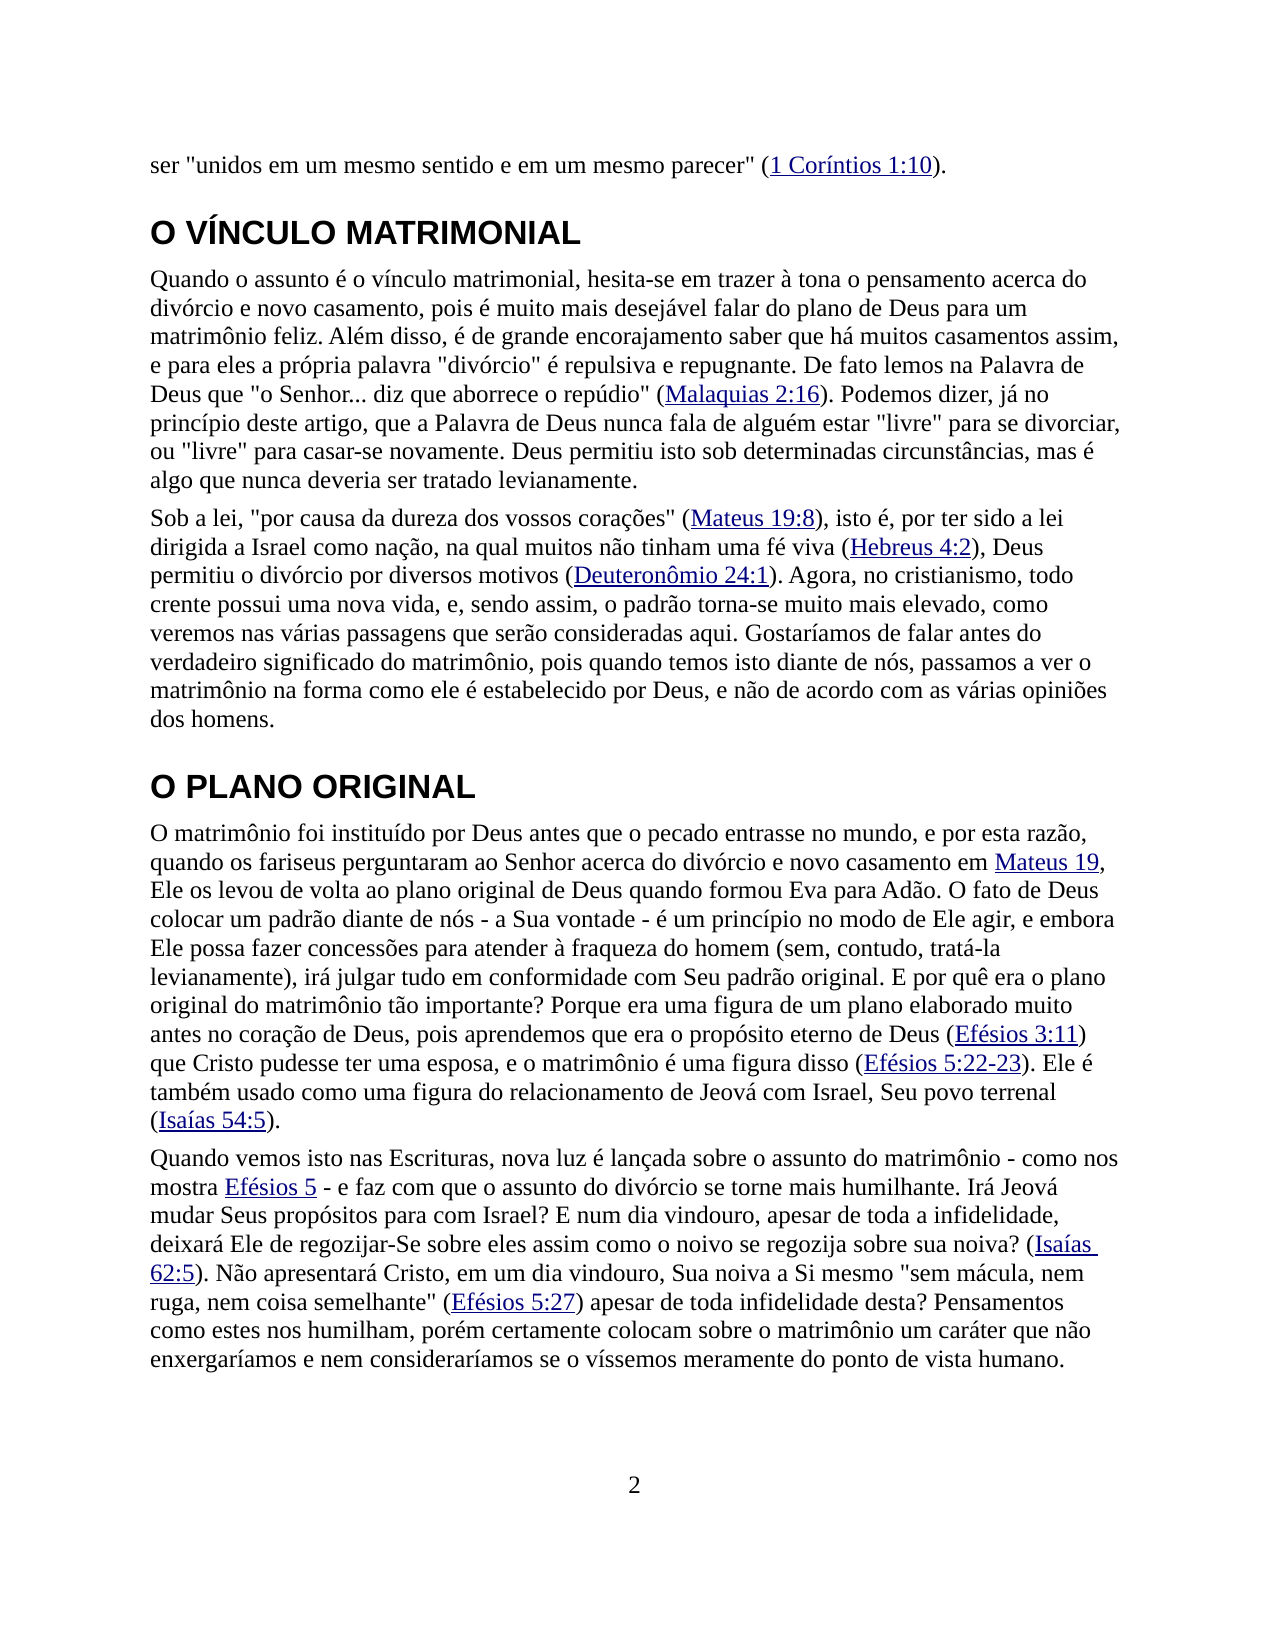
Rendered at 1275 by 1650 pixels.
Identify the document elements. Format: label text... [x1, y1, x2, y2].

text ser "unidos em um mesmo sentido e em um mesmo parecer" (1 Coríntios 1:10). [150, 150, 1125, 179]
text Sob a lei, "por causa da dureza dos vossos corações" (Mateus 19:8), isto é, por ter sido a lei dirigida a Israel como nação, na qual muitos não tinham uma fé viva (Hebreus 4:2), Deus permitiu o divórcio por diversos motivos (Deuteronômio 24:1). Agora, no cristianismo, todo crente possui uma nova vida, e, sendo assim, o padrão torna-se muito mais elevado, como veremos nas várias passagens que serão consideradas aqui. Gostaríamos de falar antes do verdadeiro significado do matrimônio, pois quando temos isto diante de nós, passamos a ver o matrimônio na forma como ele é estabelecido por Deus, e não de acordo com as várias opiniões dos homens. [150, 503, 1125, 733]
subtitle O PLANO ORIGINAL [150, 767, 1125, 805]
subtitle O VÍNCULO MATRIMONIAL [150, 213, 1125, 251]
text Quando o assunto é o vínculo matrimonial, hesita-se em trazer à tona o pensamento acerca do divórcio e novo casamento, pois é muito mais desejável falar do plano de Deus para um matrimônio feliz. Além disso, é de grande encorajamento saber que há muitos casamentos assim, e para eles a própria palavra "divórcio" é repulsiva e repugnante. De fato lemos na Palavra de Deus que "o Senhor... diz que aborrece o repúdio" (Malaquias 2:16). Podemos dizer, já no princípio deste artigo, que a Palavra de Deus nunca fala de alguém estar "livre" para se divorciar, ou "livre" para casar-se novamente. Deus permitiu isto sob determinadas circunstâncias, mas é algo que nunca deveria ser tratado levianamente. [150, 264, 1125, 494]
text O matrimônio foi instituído por Deus antes que o pecado entrasse no mundo, e por esta razão, quando os fariseus perguntaram ao Senhor acerca do divórcio e novo casamento em Mateus 19, Ele os levou de volta ao plano original de Deus quando formou Eva para Adão. O fato de Deus colocar um padrão diante de nós - a Sua vontade - é um princípio no modo de Ele agir, e embora Ele possa fazer concessões para atender à fraqueza do homem (sem, contudo, tratá-la levianamente), irá julgar tudo em conformidade com Seu padrão original. E por quê era o plano original do matrimônio tão importante? Porque era uma figura de um plano elaborado muito antes no coração de Deus, pois aprendemos que era o propósito eterno de Deus (Efésios 3:11) que Cristo pudesse ter uma esposa, e o matrimônio é uma figura disso (Efésios 5:22-23). Ele é também usado como uma figura do relacionamento de Jeová com Israel, Seu povo terrenal (Isaías 54:5). [150, 818, 1125, 1134]
text Quando vemos isto nas Escrituras, nova luz é lançada sobre o assunto do matrimônio - como nos mostra Efésios 5 - e faz com que o assunto do divórcio se torne mais humilhante. Irá Jeová mudar Seus propósitos para com Israel? E num dia vindouro, apesar de toda a infidelidade, deixará Ele de regozijar-Se sobre eles assim como o noivo se regozija sobre sua noiva? (Isaías 62:5). Não apresentará Cristo, em um dia vindouro, Sua noiva a Si mesmo "sem mácula, nem ruga, nem coisa semelhante" (Efésios 5:27) apesar de toda infidelidade desta? Pensamentos como estes nos humilham, porém certamente colocam sobre o matrimônio um caráter que não enxergaríamos e nem consideraríamos se o víssemos meramente do ponto de vista humano. [150, 1143, 1125, 1373]
